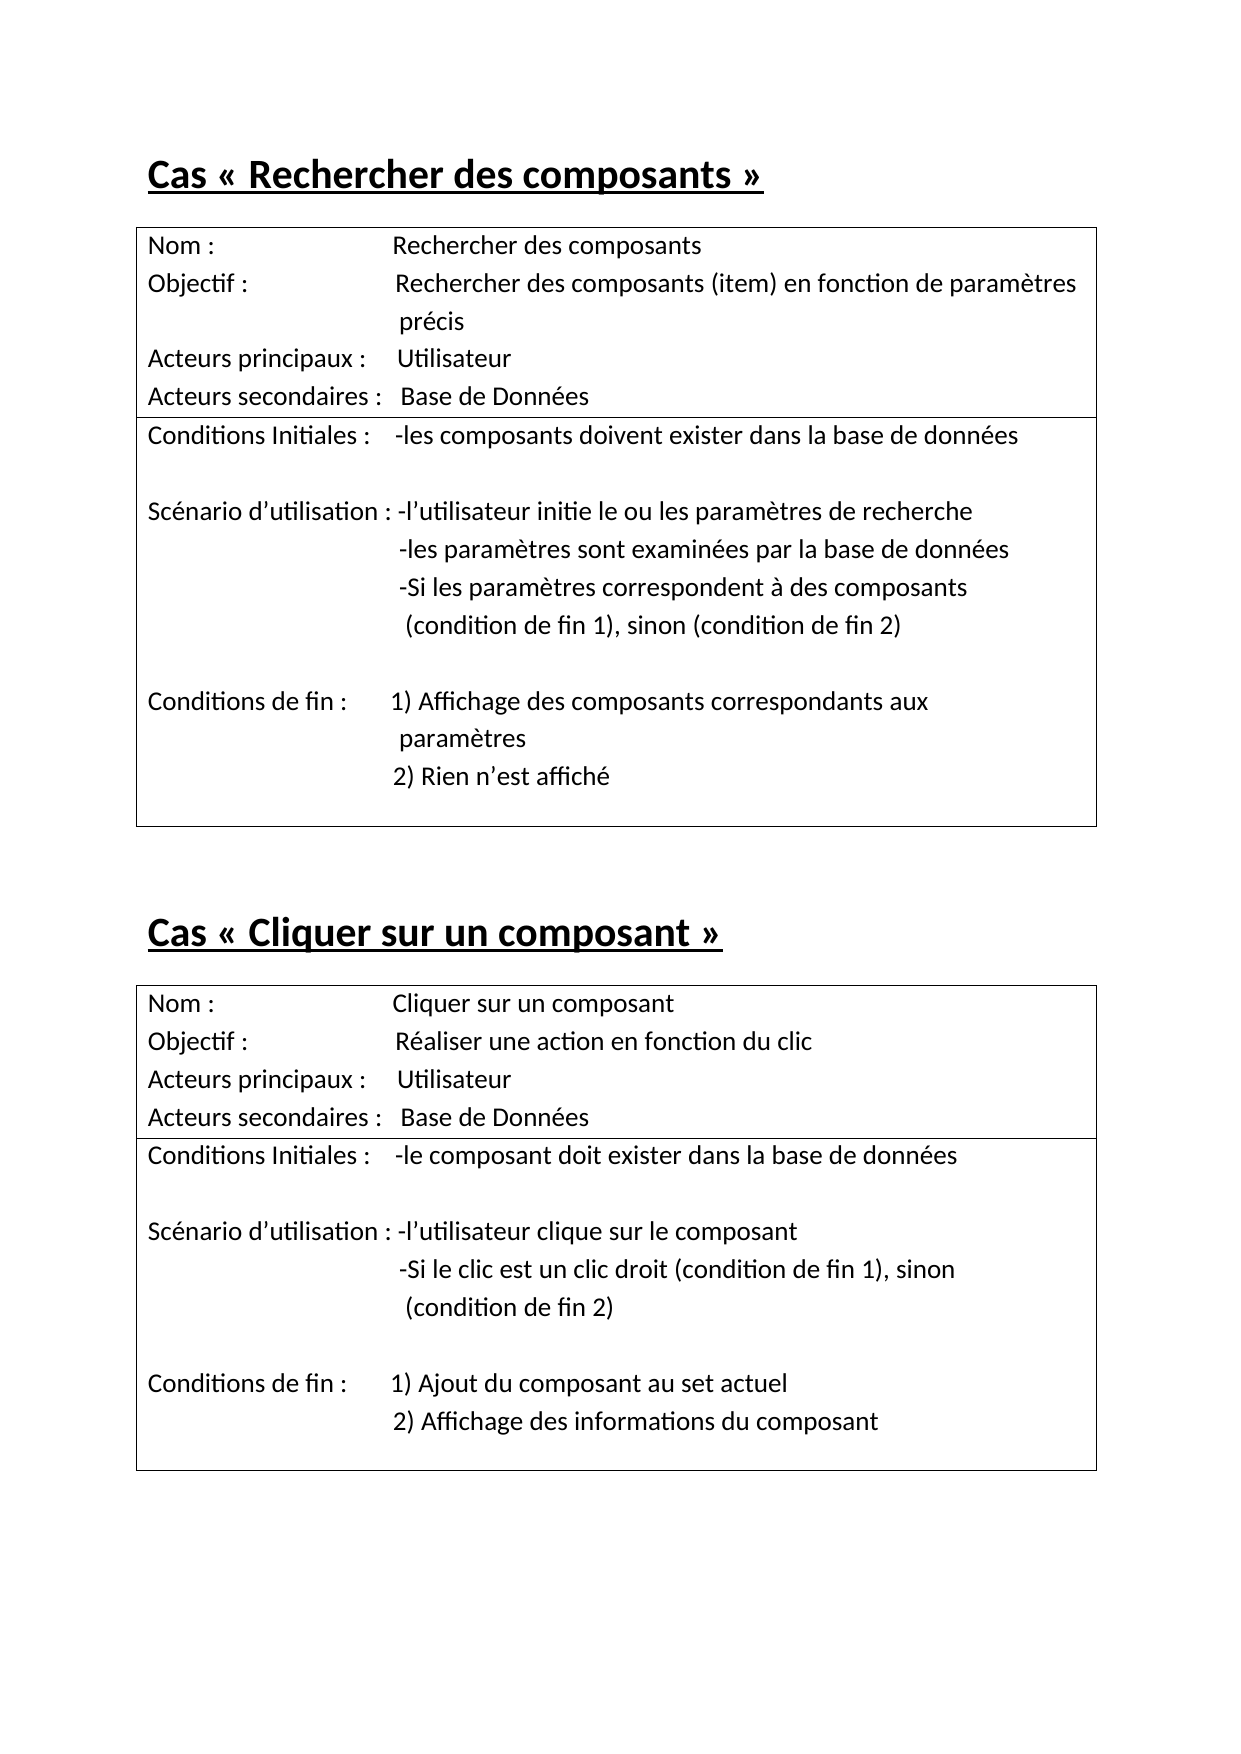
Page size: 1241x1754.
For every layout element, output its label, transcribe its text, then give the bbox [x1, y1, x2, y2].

text Cas « Cliquer sur un composant » [148, 906, 1093, 957]
table_header Nom : Rechercher des composants Objectif : Rechercher des composants (item) en fonction de paramètres précis Acteurs principaux : Utilisateur Acteurs secondaires : Base de Données [137, 228, 1096, 417]
text Cas « Rechercher des composants » [148, 148, 1093, 198]
table_cell Conditions Initiales : -le composant doit exister dans la base de données Scénario d’utilisation : -l’utilisateur clique sur le composant -Si le clic est un clic droit (condition de fin 1), sinon (condition de fin 2) Conditions de fin : 1) Ajout du composant au set actuel 2) Affichage des informations du composant [137, 1139, 1096, 1470]
table_header Nom : Cliquer sur un composant Objectif : Réaliser une action en fonction du clic Acteurs principaux : Utilisateur Acteurs secondaires : Base de Données [137, 986, 1096, 1137]
table_cell Conditions Initiales : -les composants doivent exister dans la base de données Scénario d’utilisation : -l’utilisateur initie le ou les paramètres de recherche -les paramètres sont examinées par la base de données -Si les paramètres correspondent à des composants (condition de fin 1), sinon (condition de fin 2) Conditions de fin : 1) Affichage des composants correspondants aux paramètres 2) Rien n’est affiché [137, 418, 1096, 826]
